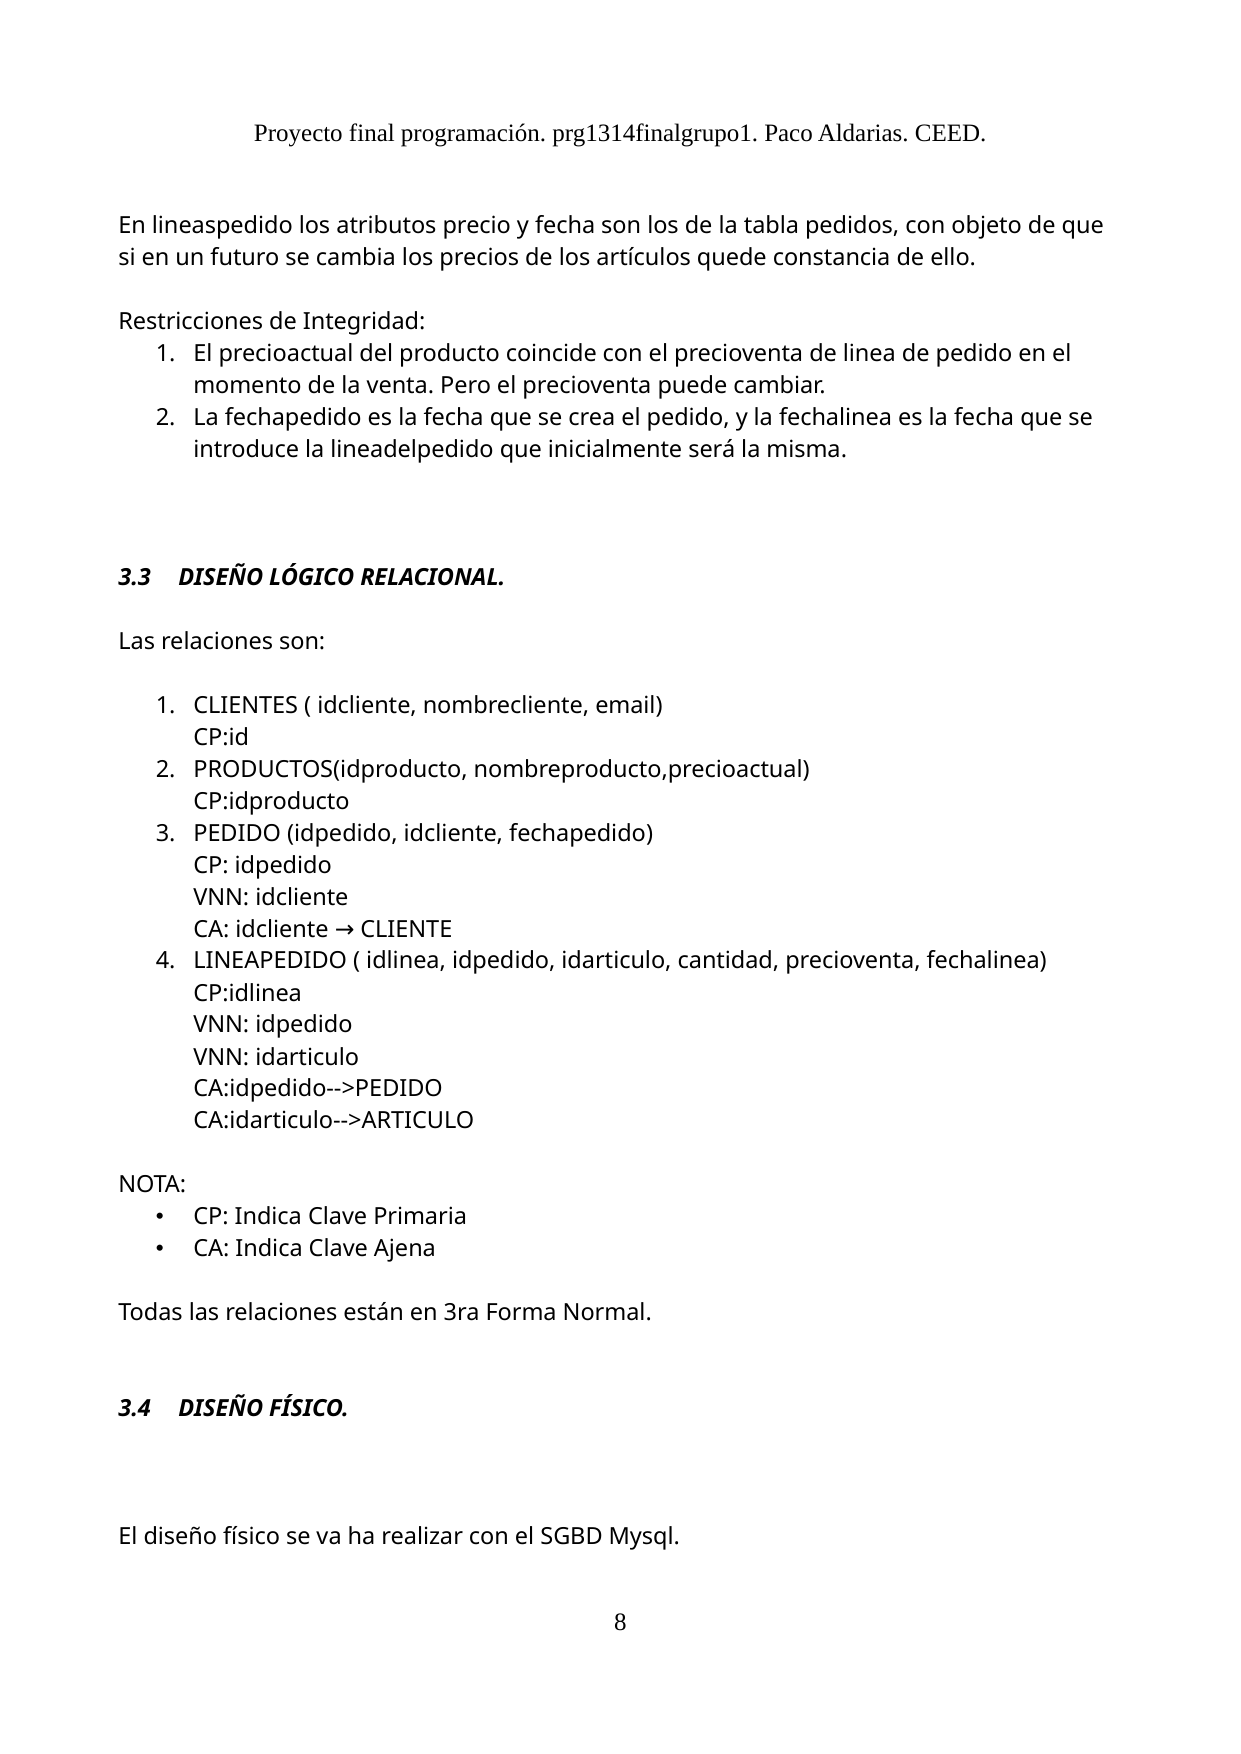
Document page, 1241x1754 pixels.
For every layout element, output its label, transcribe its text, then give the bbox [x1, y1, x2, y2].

list VNN: idcliente [156, 880, 1122, 912]
list El precioactual del producto coincide con el precioventa de linea de pedido en el momento de la venta. Pero el precioventa puede cambiar. [156, 336, 1122, 400]
list CLIENTES ( idcliente, nombrecliente, email) [156, 688, 1122, 720]
subtitle DISEÑO FÍSICO. [118, 1392, 1122, 1423]
text En lineaspedido los atributos precio y fecha son los de la tabla pedidos, con objeto de que si en un futuro se cambia los precios de los artículos quede constancia de ello. [118, 208, 1122, 272]
list CP: Indica Clave Primaria [156, 1200, 1122, 1232]
text Todas las relaciones están en 3ra Forma Normal. [118, 1296, 1122, 1328]
text El diseño físico se va ha realizar con el SGBD Mysql. [118, 1519, 1122, 1551]
list PRODUCTOS(idproducto, nombreproducto,precioactual) [156, 752, 1122, 784]
list CA: idcliente → CLIENTE [156, 912, 1122, 944]
list CP:idlinea [156, 976, 1122, 1008]
text Restricciones de Integridad: [118, 304, 1122, 336]
list LINEAPEDIDO ( idlinea, idpedido, idarticulo, cantidad, precioventa, fechalinea) [156, 944, 1122, 976]
list La fechapedido es la fecha que se crea el pedido, y la fechalinea es la fecha que se introduce la lineadelpedido que inicialmente será la misma. [156, 400, 1122, 464]
list CP:id [156, 720, 1122, 752]
list CA: Indica Clave Ajena [156, 1232, 1122, 1264]
subtitle DISEÑO LÓGICO RELACIONAL. [118, 560, 1122, 592]
list CP:idproducto [156, 784, 1122, 816]
text NOTA: [118, 1168, 1122, 1200]
list VNN: idarticulo [156, 1040, 1122, 1072]
list VNN: idpedido [156, 1008, 1122, 1040]
list CP: idpedido [156, 848, 1122, 880]
list CA:idpedido-->PEDIDO [156, 1072, 1122, 1104]
list CA:idarticulo-->ARTICULO [156, 1104, 1122, 1136]
text Las relaciones son: [118, 624, 1122, 656]
list PEDIDO (idpedido, idcliente, fechapedido) [156, 816, 1122, 848]
